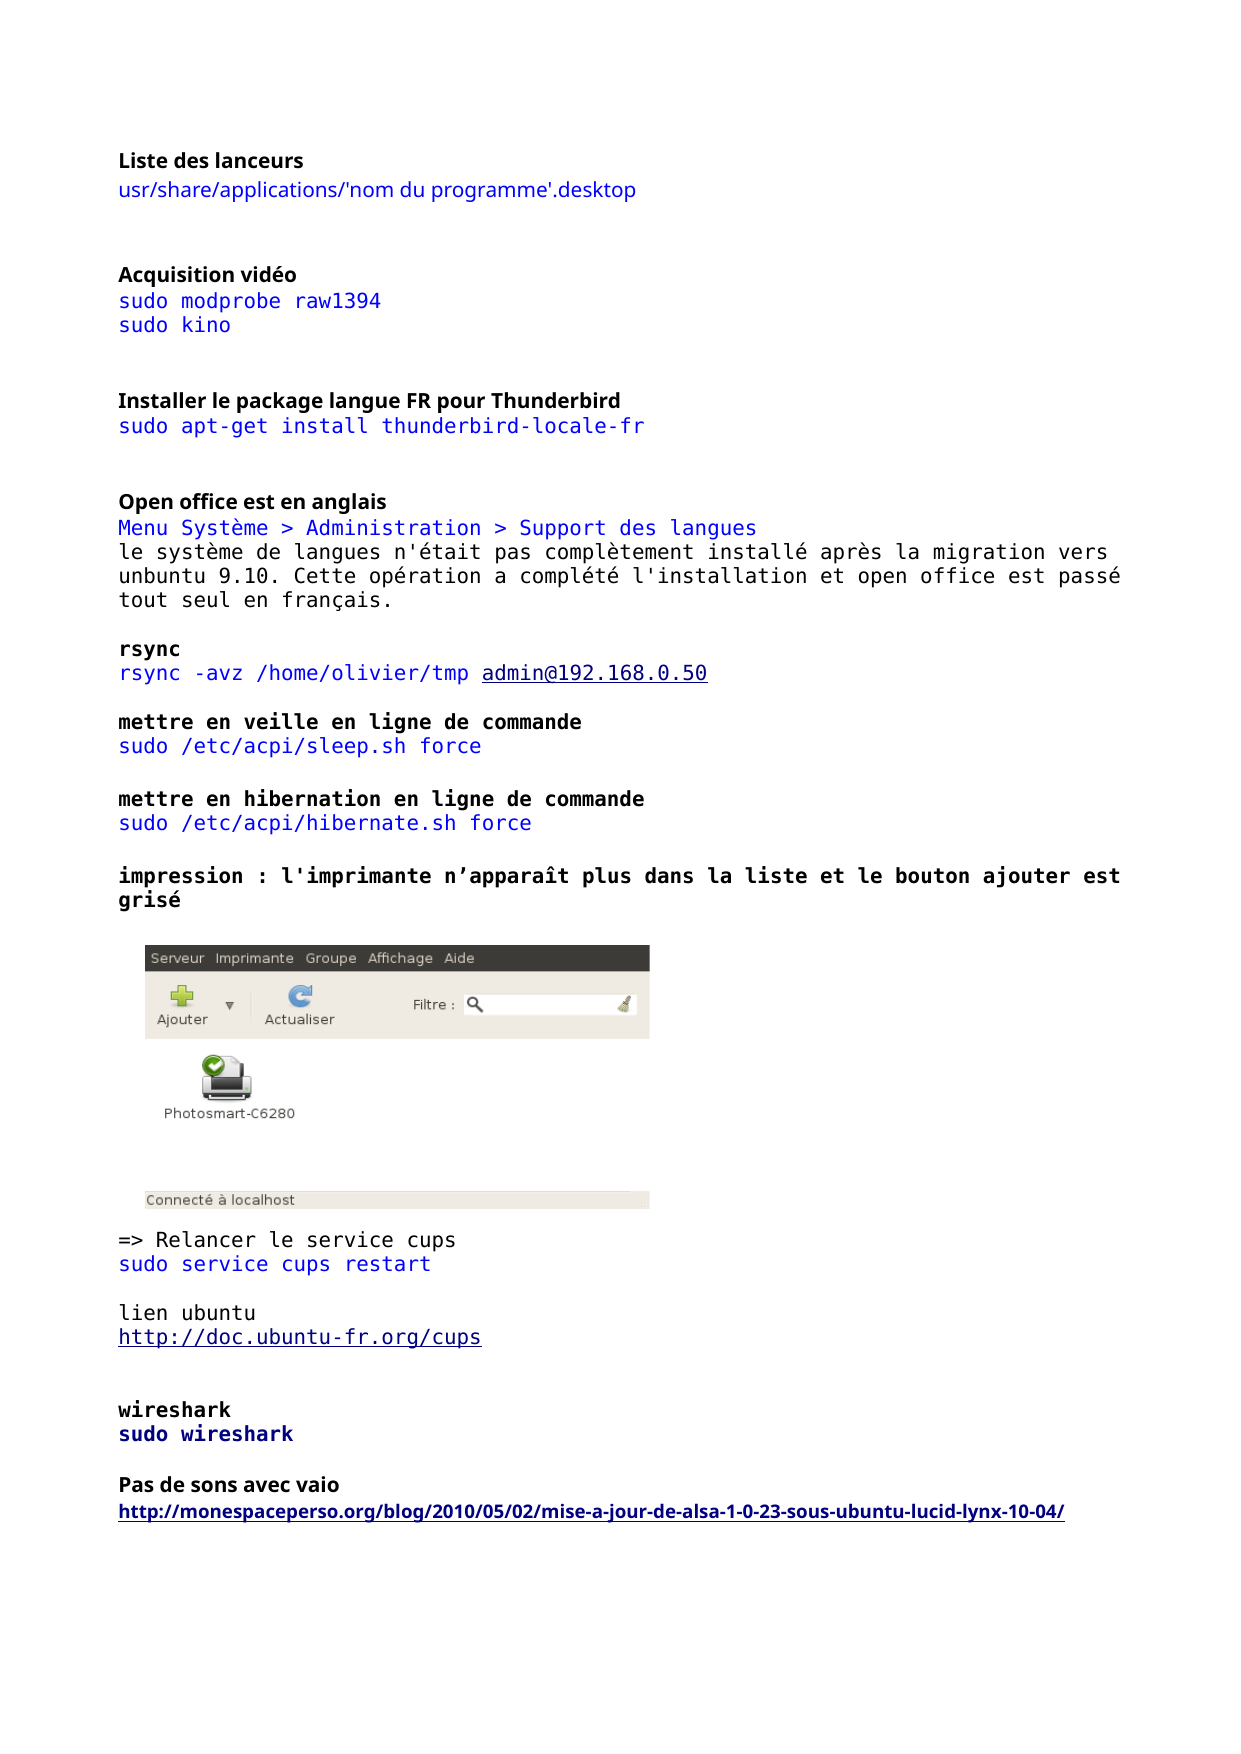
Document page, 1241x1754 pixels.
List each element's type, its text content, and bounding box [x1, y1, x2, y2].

text rsync [118, 637, 1122, 661]
text le système de langues n'était pas complètement installé après la migration vers unbuntu 9.10. Cette opération a complété l'installation et open office est passé tout seul en français. [118, 540, 1122, 613]
text sudo wireshark [118, 1422, 1122, 1446]
text sudo kino [118, 313, 1122, 337]
text sudo apt-get install thunderbird-locale-fr [118, 414, 1122, 438]
text usr/share/applications/'nom du programme'.desktop [118, 175, 1122, 203]
text Liste des lanceurs [118, 147, 1122, 175]
text sudo /etc/acpi/sleep.sh force [118, 734, 1122, 787]
text wireshark [118, 1398, 1122, 1422]
text lien ubuntu [118, 1301, 1122, 1325]
text rsync -avz /home/olivier/tmp admin@192.168.0.50 [118, 661, 1122, 685]
text impression : l'imprimante n’apparaît plus dans la liste et le bouton ajouter est grisé [118, 864, 1122, 912]
text sudo /etc/acpi/hibernate.sh force [118, 811, 1122, 864]
text Acquisition vidéo [118, 260, 1122, 289]
text mettre en veille en ligne de commande [118, 710, 1122, 734]
text => Relancer le service cups [118, 1228, 1122, 1252]
text Pas de sons avec vaio [118, 1470, 1122, 1499]
text http://monespaceperso.org/blog/2010/05/02/mise-a-jour-de-alsa-1-0-23-sous-ubuntu-lucid-lynx-10-04/ [118, 1499, 1122, 1524]
text sudo service cups restart [118, 1252, 1122, 1276]
text mettre en hibernation en ligne de commande [118, 787, 1122, 811]
text Installer le package langue FR pour Thunderbird [118, 386, 1122, 414]
text Open office est en anglais [118, 487, 1122, 516]
text sudo modprobe raw1394 [118, 289, 1122, 313]
text http://doc.ubuntu-fr.org/cups [118, 1325, 1122, 1349]
picture [145, 945, 650, 1209]
text Menu Système > Administration > Support des langues [118, 516, 1122, 540]
